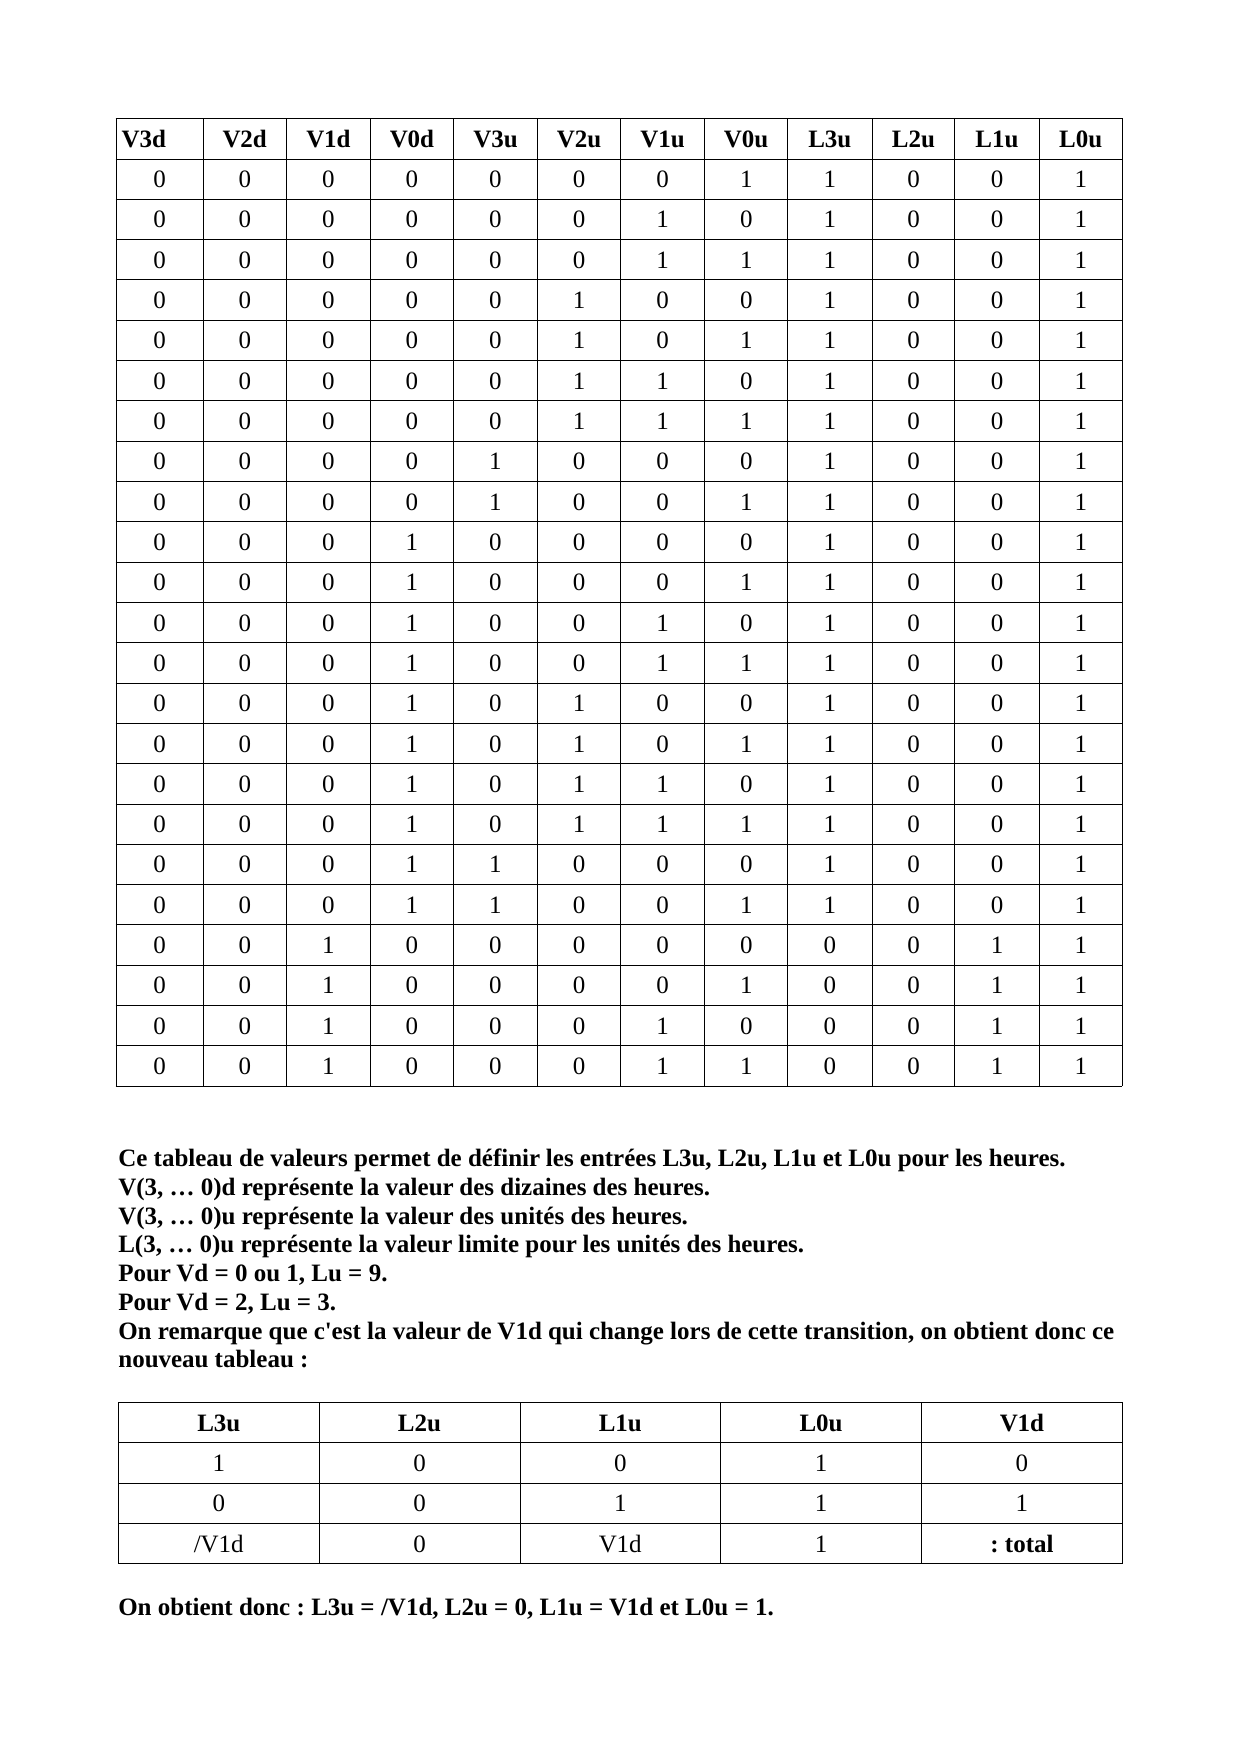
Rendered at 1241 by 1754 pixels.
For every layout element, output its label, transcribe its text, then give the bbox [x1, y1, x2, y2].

table_cell 1 [705, 966, 787, 1005]
table_cell 0 [287, 684, 370, 723]
table_cell 1 [705, 563, 787, 602]
table_cell 1 [1040, 401, 1122, 441]
table_cell 0 [454, 240, 537, 279]
table_cell 1 [371, 684, 453, 723]
table_cell 0 [873, 885, 954, 924]
text V(3, … 0)d représente la valeur des dizaines des heures. [118, 1172, 1122, 1201]
table_cell 1 [454, 442, 537, 481]
table_cell 1 [705, 482, 787, 521]
table_cell 0 [873, 280, 954, 320]
table_cell 0 [873, 361, 954, 400]
table_cell 1 [1040, 442, 1122, 481]
table_cell 0 [873, 684, 954, 723]
table_cell 0 [454, 805, 537, 844]
table_cell 0 [117, 522, 203, 562]
table_cell 0 [873, 1046, 954, 1086]
table_cell 0 [371, 1006, 453, 1045]
table_cell 0 [873, 482, 954, 521]
table_header L1u [521, 1403, 720, 1442]
table_cell 0 [788, 1006, 872, 1045]
table_cell 1 [1040, 563, 1122, 602]
table_cell 0 [287, 603, 370, 642]
table_cell 1 [1040, 200, 1122, 239]
table_cell 0 [204, 764, 286, 803]
table_cell 1 [1040, 280, 1122, 320]
table_cell 0 [873, 563, 954, 602]
table_cell 0 [621, 160, 704, 199]
table_cell 0 [371, 361, 453, 400]
table_cell 0 [705, 684, 787, 723]
table_cell 1 [705, 160, 787, 199]
table_cell 1 [371, 764, 453, 803]
table_cell 1 [454, 845, 537, 884]
table_cell 1 [1040, 724, 1122, 763]
table_cell 0 [454, 522, 537, 562]
text Pour Vd = 0 ou 1, Lu = 9. [118, 1258, 1122, 1287]
table_cell 0 [454, 1006, 537, 1045]
table_cell 0 [287, 724, 370, 763]
table_cell 0 [873, 240, 954, 279]
table_header L2u [873, 119, 954, 158]
table_cell 1 [371, 522, 453, 562]
text L(3, … 0)u représente la valeur limite pour les unités des heures. [118, 1229, 1122, 1258]
table_cell 0 [117, 603, 203, 642]
table_cell 0 [521, 1443, 720, 1483]
table_cell 1 [788, 845, 872, 884]
table_cell 0 [705, 361, 787, 400]
table_cell 1 [371, 643, 453, 682]
table_cell 0 [454, 1046, 537, 1086]
table_cell 0 [454, 643, 537, 682]
table_cell 0 [454, 603, 537, 642]
table_cell 1 [955, 1046, 1039, 1086]
table_cell 0 [371, 442, 453, 481]
table_cell 0 [287, 563, 370, 602]
table_cell 0 [621, 442, 704, 481]
table_cell 0 [955, 160, 1039, 199]
table_cell 0 [955, 361, 1039, 400]
table_cell 1 [788, 321, 872, 360]
table_cell 1 [1040, 1006, 1122, 1045]
table_cell 0 [454, 401, 537, 441]
table_cell 0 [621, 845, 704, 884]
table_cell 0 [621, 684, 704, 723]
table_header V1d [922, 1403, 1122, 1442]
table_cell 0 [454, 280, 537, 320]
table_cell 0 [538, 522, 620, 562]
table_cell 0 [287, 361, 370, 400]
table_cell 1 [1040, 160, 1122, 199]
table_cell 0 [454, 764, 537, 803]
table_cell 0 [204, 885, 286, 924]
table_cell 0 [204, 200, 286, 239]
table_cell 0 [538, 160, 620, 199]
table_cell 0 [287, 482, 370, 521]
table_header V2d [204, 119, 286, 158]
table_cell 0 [204, 724, 286, 763]
text On obtient donc : L3u = /V1d, L2u = 0, L1u = V1d et L0u = 1. [118, 1592, 1122, 1621]
table_cell 0 [705, 925, 787, 965]
table_cell 0 [204, 643, 286, 682]
table_cell 0 [955, 522, 1039, 562]
table_cell 1 [371, 563, 453, 602]
table_cell 0 [454, 684, 537, 723]
table_cell 1 [287, 966, 370, 1005]
table_cell 0 [371, 925, 453, 965]
table_header L3u [788, 119, 872, 158]
table_cell 0 [287, 200, 370, 239]
table_cell 0 [117, 482, 203, 521]
table_cell 0 [287, 160, 370, 199]
table_cell 0 [538, 1046, 620, 1086]
table_cell 1 [721, 1484, 921, 1523]
table_cell 0 [204, 1006, 286, 1045]
table_cell 0 [955, 885, 1039, 924]
table_cell 0 [538, 845, 620, 884]
table_cell 0 [955, 482, 1039, 521]
table_cell 0 [287, 522, 370, 562]
table_cell 1 [955, 966, 1039, 1005]
table_cell 0 [287, 805, 370, 844]
table_cell 0 [705, 603, 787, 642]
table_cell 0 [371, 1046, 453, 1086]
table_cell 0 [204, 925, 286, 965]
table_cell 0 [287, 321, 370, 360]
table_cell 0 [204, 240, 286, 279]
table_cell 1 [1040, 966, 1122, 1005]
table_cell : total [922, 1524, 1122, 1563]
table_cell 1 [721, 1524, 921, 1563]
table_cell 0 [538, 1006, 620, 1045]
table_cell 0 [204, 966, 286, 1005]
text Ce tableau de valeurs permet de définir les entrées L3u, L2u, L1u et L0u pour les heures. [118, 1143, 1122, 1172]
table_cell 0 [371, 240, 453, 279]
table_cell 1 [621, 361, 704, 400]
table_cell 0 [287, 442, 370, 481]
table_cell 0 [538, 966, 620, 1005]
table_cell 0 [873, 160, 954, 199]
table_cell 0 [204, 684, 286, 723]
table_cell 0 [287, 643, 370, 682]
table_cell 0 [873, 845, 954, 884]
table_cell 1 [1040, 522, 1122, 562]
table_cell 0 [621, 482, 704, 521]
table_cell 1 [621, 805, 704, 844]
table_cell 0 [320, 1484, 520, 1523]
table_cell 0 [621, 925, 704, 965]
table_cell 1 [788, 643, 872, 682]
table_cell 0 [454, 200, 537, 239]
table_cell 1 [788, 401, 872, 441]
table_cell 0 [873, 724, 954, 763]
table_cell 1 [788, 240, 872, 279]
table_cell 0 [204, 401, 286, 441]
table_cell 0 [287, 845, 370, 884]
table_cell 1 [371, 805, 453, 844]
table_cell 1 [538, 724, 620, 763]
table_cell 0 [204, 482, 286, 521]
table_cell 0 [204, 603, 286, 642]
table_cell 1 [621, 1006, 704, 1045]
table_cell 0 [204, 321, 286, 360]
table_cell 1 [621, 764, 704, 803]
table_cell 0 [287, 280, 370, 320]
table_cell 1 [705, 885, 787, 924]
table_cell 1 [521, 1484, 720, 1523]
table_cell 0 [117, 684, 203, 723]
table_header L2u [320, 1403, 520, 1442]
table_cell 0 [117, 280, 203, 320]
table_cell 0 [873, 1006, 954, 1045]
table_cell 1 [538, 805, 620, 844]
table_cell 0 [538, 442, 620, 481]
table_cell 1 [721, 1443, 921, 1483]
table_cell 0 [117, 321, 203, 360]
table_cell 0 [621, 724, 704, 763]
table_cell 1 [788, 563, 872, 602]
table_cell 0 [955, 603, 1039, 642]
table_cell 0 [204, 442, 286, 481]
table_cell 0 [873, 643, 954, 682]
table_cell 0 [955, 643, 1039, 682]
table_cell 1 [1040, 684, 1122, 723]
table_cell 0 [538, 925, 620, 965]
table_cell 1 [371, 845, 453, 884]
table_cell 1 [705, 240, 787, 279]
table_cell /V1d [119, 1524, 319, 1563]
table_cell 0 [705, 845, 787, 884]
table_cell 0 [117, 160, 203, 199]
table_cell 1 [538, 361, 620, 400]
table_cell 0 [873, 401, 954, 441]
table_cell 1 [1040, 240, 1122, 279]
table_cell 1 [788, 764, 872, 803]
table_cell 0 [788, 966, 872, 1005]
table_cell 1 [788, 522, 872, 562]
table_cell 0 [873, 805, 954, 844]
table_cell 0 [454, 321, 537, 360]
table_cell 0 [204, 563, 286, 602]
table_cell 0 [873, 522, 954, 562]
table_cell 0 [538, 200, 620, 239]
table_cell 1 [371, 885, 453, 924]
table_cell 0 [955, 805, 1039, 844]
table_cell 1 [621, 603, 704, 642]
table_cell 1 [287, 925, 370, 965]
table_cell 1 [287, 1046, 370, 1086]
table_cell 0 [955, 240, 1039, 279]
table_cell 1 [621, 401, 704, 441]
table_cell 0 [117, 361, 203, 400]
table_cell 1 [1040, 764, 1122, 803]
table_cell 1 [371, 603, 453, 642]
text V(3, … 0)u représente la valeur des unités des heures. [118, 1201, 1122, 1229]
table_cell 0 [371, 482, 453, 521]
table_cell 1 [922, 1484, 1122, 1523]
table_cell 0 [955, 401, 1039, 441]
table_cell 0 [705, 522, 787, 562]
table_cell 1 [788, 684, 872, 723]
table_cell V1d [521, 1524, 720, 1563]
table_cell 0 [955, 724, 1039, 763]
table_cell 0 [117, 925, 203, 965]
table_cell 0 [287, 240, 370, 279]
table_cell 0 [873, 966, 954, 1005]
table_cell 1 [705, 805, 787, 844]
table_cell 1 [955, 1006, 1039, 1045]
table_cell 0 [454, 724, 537, 763]
table_cell 0 [873, 764, 954, 803]
table_cell 0 [204, 280, 286, 320]
table_cell 0 [955, 764, 1039, 803]
table_cell 1 [538, 684, 620, 723]
table_cell 1 [287, 1006, 370, 1045]
table_cell 0 [955, 321, 1039, 360]
table_cell 0 [621, 522, 704, 562]
table_cell 0 [454, 925, 537, 965]
table_cell 0 [371, 401, 453, 441]
table_cell 0 [117, 240, 203, 279]
table_cell 1 [1040, 925, 1122, 965]
table_cell 0 [204, 160, 286, 199]
table_cell 1 [788, 200, 872, 239]
table_cell 0 [371, 321, 453, 360]
table_cell 1 [454, 482, 537, 521]
table_cell 0 [287, 885, 370, 924]
table_cell 1 [371, 724, 453, 763]
table_cell 0 [873, 321, 954, 360]
table_cell 1 [454, 885, 537, 924]
table_cell 0 [922, 1443, 1122, 1483]
table_cell 0 [454, 966, 537, 1005]
table_cell 0 [119, 1484, 319, 1523]
table_cell 0 [788, 925, 872, 965]
table_header V3u [454, 119, 537, 158]
table_header V1u [621, 119, 704, 158]
table_cell 0 [117, 200, 203, 239]
table_cell 0 [955, 442, 1039, 481]
table_cell 0 [705, 442, 787, 481]
table_cell 1 [538, 401, 620, 441]
table_cell 0 [204, 845, 286, 884]
table_cell 0 [117, 764, 203, 803]
table_cell 0 [788, 1046, 872, 1086]
table_cell 0 [538, 482, 620, 521]
table_cell 0 [371, 966, 453, 1005]
table_header L1u [955, 119, 1039, 158]
table_cell 0 [371, 200, 453, 239]
table_cell 1 [538, 280, 620, 320]
table_cell 0 [873, 603, 954, 642]
table_header V1d [287, 119, 370, 158]
table_cell 0 [538, 563, 620, 602]
table_cell 1 [955, 925, 1039, 965]
table_cell 1 [788, 805, 872, 844]
table_cell 0 [204, 361, 286, 400]
text Pour Vd = 2, Lu = 3. [118, 1287, 1122, 1316]
table_cell 1 [538, 764, 620, 803]
table_header V2u [538, 119, 620, 158]
table_cell 0 [705, 764, 787, 803]
table_cell 0 [621, 563, 704, 602]
table_cell 0 [955, 684, 1039, 723]
table_cell 0 [705, 1006, 787, 1045]
table_cell 0 [955, 200, 1039, 239]
table_cell 1 [705, 1046, 787, 1086]
table_cell 1 [788, 160, 872, 199]
table_cell 0 [204, 522, 286, 562]
table_cell 1 [1040, 845, 1122, 884]
table_cell 0 [320, 1443, 520, 1483]
table_cell 0 [454, 563, 537, 602]
table_cell 0 [538, 885, 620, 924]
table_cell 0 [454, 361, 537, 400]
table_cell 1 [119, 1443, 319, 1483]
table_cell 0 [117, 643, 203, 682]
table_cell 0 [117, 845, 203, 884]
table_cell 0 [117, 401, 203, 441]
table_cell 1 [788, 482, 872, 521]
table_cell 0 [621, 280, 704, 320]
table_cell 1 [705, 401, 787, 441]
table_cell 1 [1040, 1046, 1122, 1086]
table_cell 0 [538, 240, 620, 279]
table_cell 1 [788, 885, 872, 924]
table_cell 0 [117, 442, 203, 481]
table_cell 1 [1040, 361, 1122, 400]
table_cell 0 [955, 280, 1039, 320]
table_header L3u [119, 1403, 319, 1442]
table_cell 1 [788, 724, 872, 763]
table_cell 1 [621, 240, 704, 279]
table_cell 1 [621, 200, 704, 239]
table_cell 0 [538, 643, 620, 682]
table_cell 1 [1040, 603, 1122, 642]
text On remarque que c'est la valeur de V1d qui change lors de cette transition, on obtient donc ce nouveau tableau : [118, 1316, 1122, 1373]
table_cell 0 [371, 160, 453, 199]
table_cell 0 [320, 1524, 520, 1563]
table_cell 1 [788, 280, 872, 320]
table_cell 0 [955, 845, 1039, 884]
table_cell 0 [621, 321, 704, 360]
table_cell 0 [204, 1046, 286, 1086]
table_cell 1 [788, 603, 872, 642]
table_cell 0 [705, 280, 787, 320]
table_header L0u [721, 1403, 921, 1442]
table_cell 1 [1040, 805, 1122, 844]
table_cell 1 [1040, 482, 1122, 521]
table_cell 0 [117, 885, 203, 924]
table_cell 0 [873, 925, 954, 965]
table_cell 0 [117, 1006, 203, 1045]
table_cell 0 [287, 401, 370, 441]
table_cell 0 [873, 200, 954, 239]
table_header V3d [117, 119, 203, 158]
table_cell 1 [1040, 643, 1122, 682]
table_cell 1 [788, 442, 872, 481]
table_cell 0 [873, 442, 954, 481]
table_cell 0 [117, 724, 203, 763]
table_cell 0 [955, 563, 1039, 602]
table_cell 1 [621, 643, 704, 682]
table_cell 0 [117, 805, 203, 844]
table_cell 0 [705, 200, 787, 239]
table_cell 1 [705, 321, 787, 360]
table_cell 0 [287, 764, 370, 803]
table_cell 1 [788, 361, 872, 400]
table_cell 0 [117, 1046, 203, 1086]
table_cell 0 [538, 603, 620, 642]
table_cell 0 [204, 805, 286, 844]
table_cell 0 [621, 966, 704, 1005]
table_header V0d [371, 119, 453, 158]
table_cell 0 [621, 885, 704, 924]
table_cell 1 [1040, 321, 1122, 360]
table_cell 1 [705, 724, 787, 763]
table_cell 1 [538, 321, 620, 360]
table_cell 0 [117, 563, 203, 602]
table_cell 0 [454, 160, 537, 199]
table_cell 1 [705, 643, 787, 682]
table_header V0u [705, 119, 787, 158]
table_cell 1 [1040, 885, 1122, 924]
table_cell 1 [621, 1046, 704, 1086]
table_cell 0 [117, 966, 203, 1005]
table_header L0u [1040, 119, 1122, 158]
table_cell 0 [371, 280, 453, 320]
